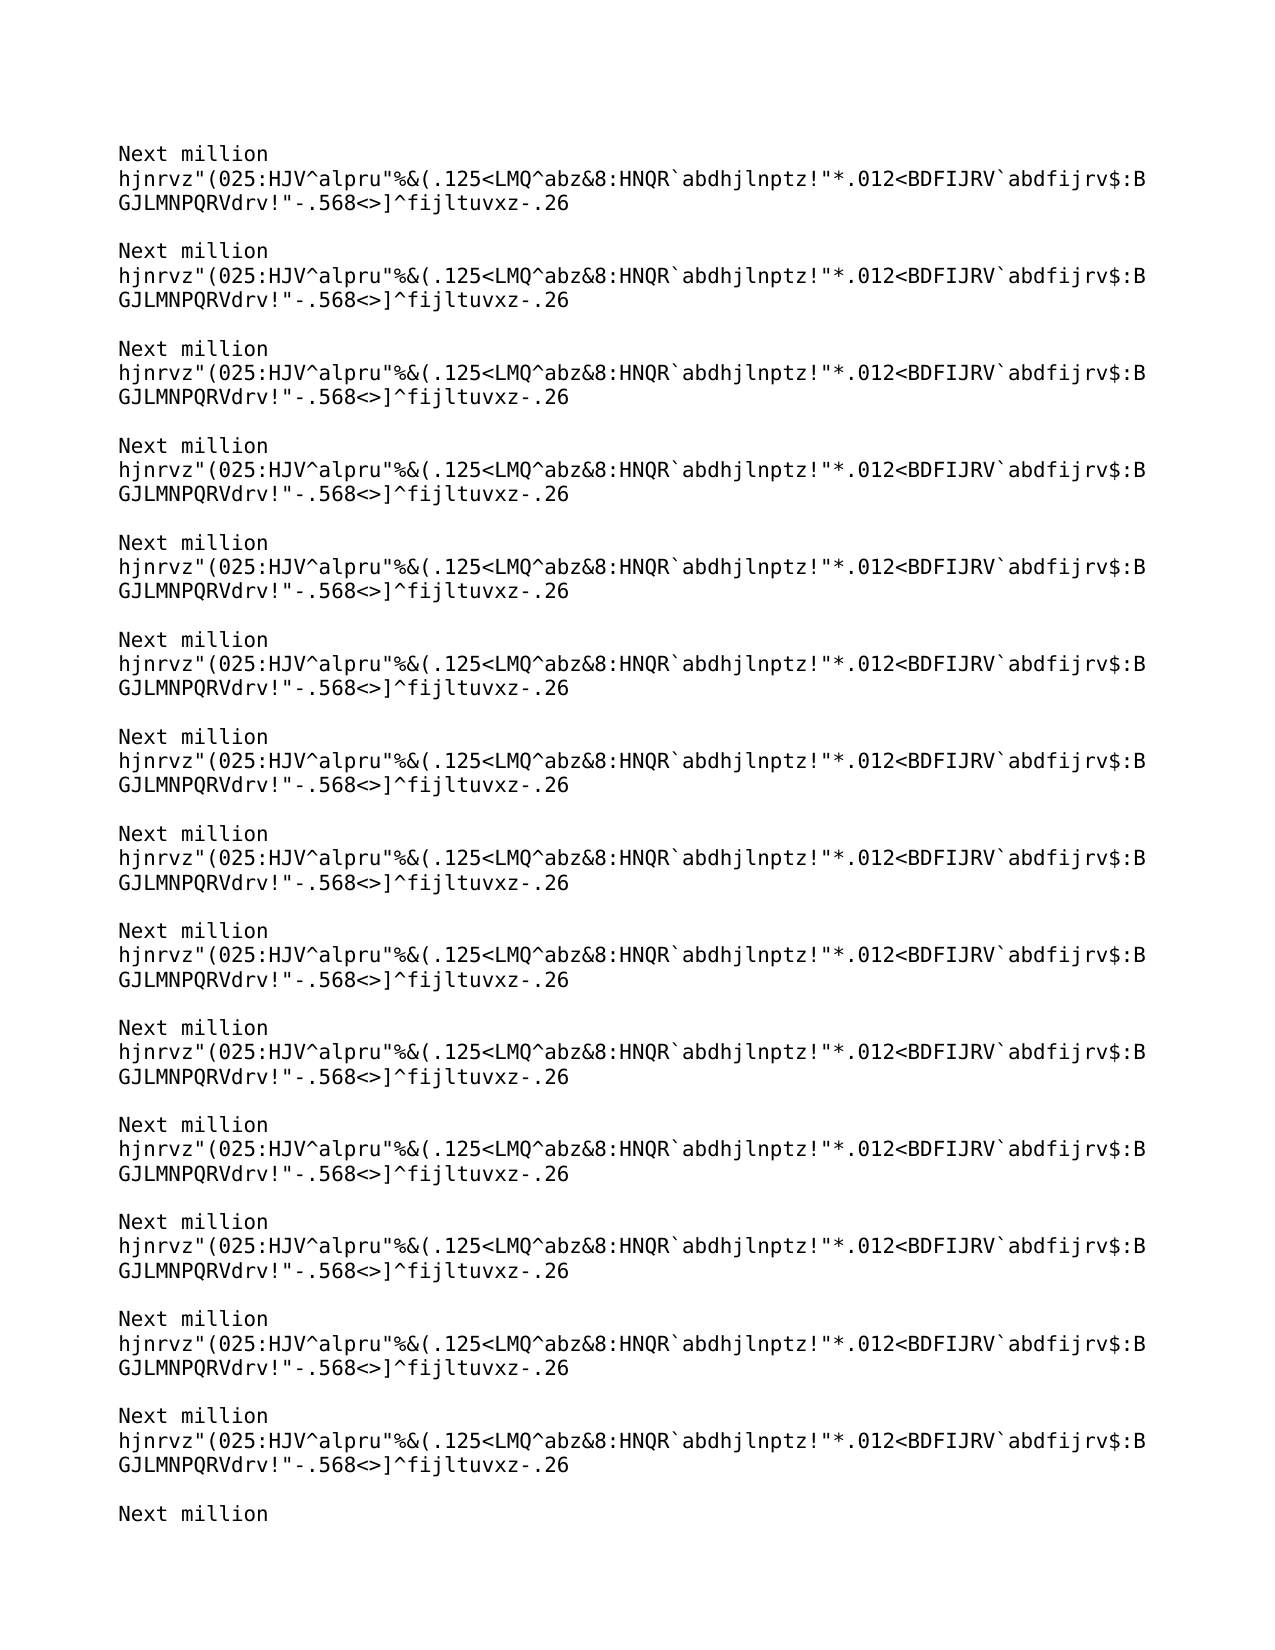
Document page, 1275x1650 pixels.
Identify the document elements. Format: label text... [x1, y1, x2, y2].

text hjnrvz"(025:HJV^alpru"%&(.125<LMQ^abz&8:HNQR`abdhjlnptz!"*.012<BDFIJRV`abdfijrv$:BGJLMNPQRVdrv!"-.568<>]^fijltuvxz-.26 [118, 846, 1157, 895]
text Next million [118, 725, 1157, 749]
text Next million [118, 1502, 1157, 1526]
text hjnrvz"(025:HJV^alpru"%&(.125<LMQ^abz&8:HNQR`abdhjlnptz!"*.012<BDFIJRV`abdfijrv$:BGJLMNPQRVdrv!"-.568<>]^fijltuvxz-.26 [118, 1234, 1157, 1283]
text Next million [118, 1307, 1157, 1332]
text Next million [118, 531, 1157, 555]
text hjnrvz"(025:HJV^alpru"%&(.125<LMQ^abz&8:HNQR`abdhjlnptz!"*.012<BDFIJRV`abdfijrv$:BGJLMNPQRVdrv!"-.568<>]^fijltuvxz-.26 [118, 652, 1157, 701]
text Next million [118, 1016, 1157, 1040]
text hjnrvz"(025:HJV^alpru"%&(.125<LMQ^abz&8:HNQR`abdhjlnptz!"*.012<BDFIJRV`abdfijrv$:BGJLMNPQRVdrv!"-.568<>]^fijltuvxz-.26 [118, 1040, 1157, 1089]
text hjnrvz"(025:HJV^alpru"%&(.125<LMQ^abz&8:HNQR`abdhjlnptz!"*.012<BDFIJRV`abdfijrv$:BGJLMNPQRVdrv!"-.568<>]^fijltuvxz-.26 [118, 749, 1157, 798]
text Next million [118, 1404, 1157, 1429]
text hjnrvz"(025:HJV^alpru"%&(.125<LMQ^abz&8:HNQR`abdhjlnptz!"*.012<BDFIJRV`abdfijrv$:BGJLMNPQRVdrv!"-.568<>]^fijltuvxz-.26 [118, 555, 1157, 603]
text Next million [118, 919, 1157, 943]
text Next million [118, 628, 1157, 652]
text Next million [118, 434, 1157, 458]
text Next million [118, 1210, 1157, 1234]
text hjnrvz"(025:HJV^alpru"%&(.125<LMQ^abz&8:HNQR`abdhjlnptz!"*.012<BDFIJRV`abdfijrv$:BGJLMNPQRVdrv!"-.568<>]^fijltuvxz-.26 [118, 167, 1157, 215]
text Next million [118, 142, 1157, 167]
text Next million [118, 337, 1157, 361]
text Next million [118, 1113, 1157, 1137]
text hjnrvz"(025:HJV^alpru"%&(.125<LMQ^abz&8:HNQR`abdhjlnptz!"*.012<BDFIJRV`abdfijrv$:BGJLMNPQRVdrv!"-.568<>]^fijltuvxz-.26 [118, 1429, 1157, 1477]
text hjnrvz"(025:HJV^alpru"%&(.125<LMQ^abz&8:HNQR`abdhjlnptz!"*.012<BDFIJRV`abdfijrv$:BGJLMNPQRVdrv!"-.568<>]^fijltuvxz-.26 [118, 1137, 1157, 1186]
text hjnrvz"(025:HJV^alpru"%&(.125<LMQ^abz&8:HNQR`abdhjlnptz!"*.012<BDFIJRV`abdfijrv$:BGJLMNPQRVdrv!"-.568<>]^fijltuvxz-.26 [118, 1332, 1157, 1380]
text hjnrvz"(025:HJV^alpru"%&(.125<LMQ^abz&8:HNQR`abdhjlnptz!"*.012<BDFIJRV`abdfijrv$:BGJLMNPQRVdrv!"-.568<>]^fijltuvxz-.26 [118, 264, 1157, 312]
text hjnrvz"(025:HJV^alpru"%&(.125<LMQ^abz&8:HNQR`abdhjlnptz!"*.012<BDFIJRV`abdfijrv$:BGJLMNPQRVdrv!"-.568<>]^fijltuvxz-.26 [118, 458, 1157, 506]
text Next million [118, 822, 1157, 846]
text hjnrvz"(025:HJV^alpru"%&(.125<LMQ^abz&8:HNQR`abdhjlnptz!"*.012<BDFIJRV`abdfijrv$:BGJLMNPQRVdrv!"-.568<>]^fijltuvxz-.26 [118, 361, 1157, 409]
text hjnrvz"(025:HJV^alpru"%&(.125<LMQ^abz&8:HNQR`abdhjlnptz!"*.012<BDFIJRV`abdfijrv$:BGJLMNPQRVdrv!"-.568<>]^fijltuvxz-.26 [118, 943, 1157, 992]
text Next million [118, 239, 1157, 264]
